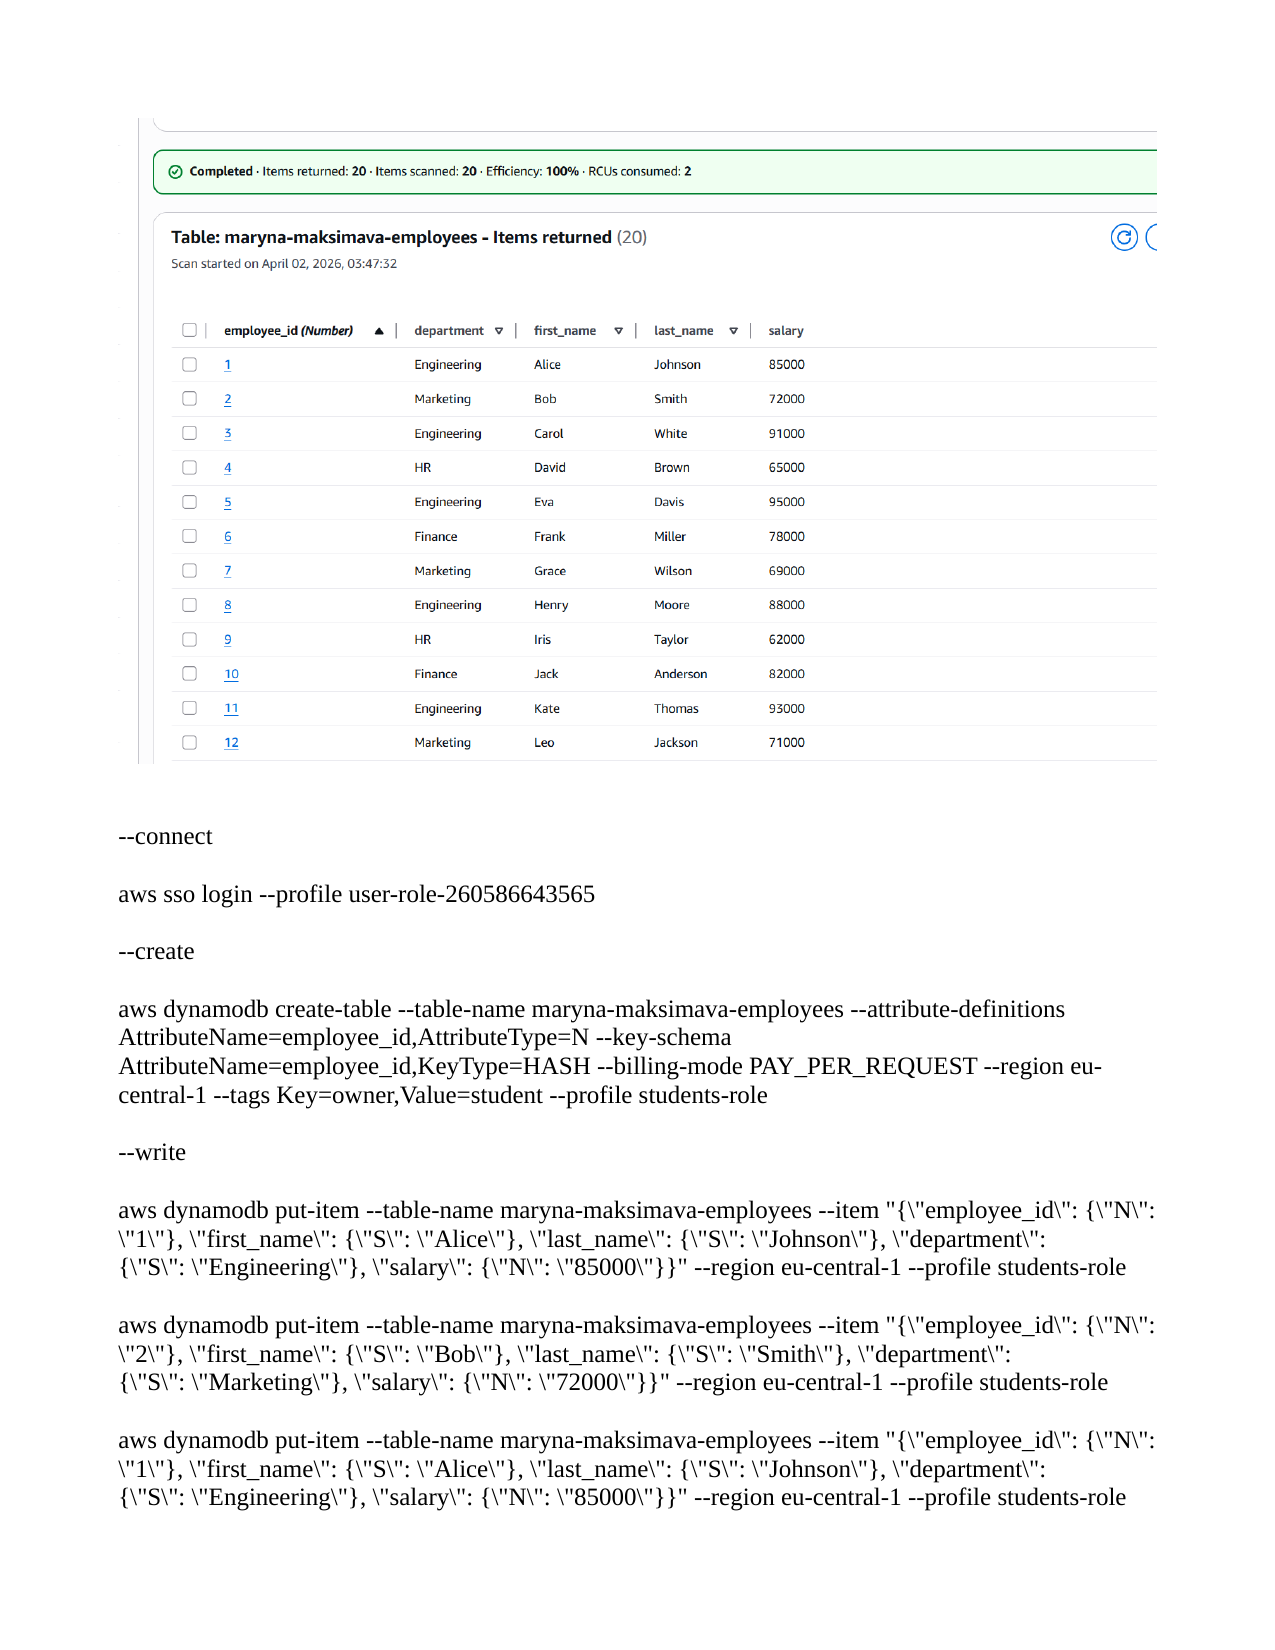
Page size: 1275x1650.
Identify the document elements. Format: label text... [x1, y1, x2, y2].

picture [118, 118, 1157, 764]
text aws dynamodb put-item --table-name maryna-maksimava-employees --item "{\"employee_id\": {\"N\": \"1\"}, \"first_name\": {\"S\": \"Alice\"}, \"last_name\": {\"S\": \"Johnson\"}, \"department\": {\"S\": \"Engineering\"}, \"salary\": {\"N\": \"85000\"}}" --region eu-central-1 --profile students-role [118, 1195, 1157, 1281]
text aws dynamodb put-item --table-name maryna-maksimava-employees --item "{\"employee_id\": {\"N\": \"1\"}, \"first_name\": {\"S\": \"Alice\"}, \"last_name\": {\"S\": \"Johnson\"}, \"department\": {\"S\": \"Engineering\"}, \"salary\": {\"N\": \"85000\"}}" --region eu-central-1 --profile students-role [118, 1425, 1157, 1511]
text aws dynamodb put-item --table-name maryna-maksimava-employees --item "{\"employee_id\": {\"N\": \"2\"}, \"first_name\": {\"S\": \"Bob\"}, \"last_name\": {\"S\": \"Smith\"}, \"department\": {\"S\": \"Marketing\"}, \"salary\": {\"N\": \"72000\"}}" --region eu-central-1 --profile students-role [118, 1310, 1157, 1396]
text --connect [118, 821, 1157, 850]
text aws dynamodb create-table --table-name maryna-maksimava-employees --attribute-definitions AttributeName=employee_id,AttributeType=N --key-schema AttributeName=employee_id,KeyType=HASH --billing-mode PAY_PER_REQUEST --region eu-central-1 --tags Key=owner,Value=student --profile students-role [118, 994, 1157, 1109]
text aws sso login --profile user-role-260586643565 [118, 879, 1157, 907]
text --write [118, 1137, 1157, 1166]
text --create [118, 936, 1157, 965]
